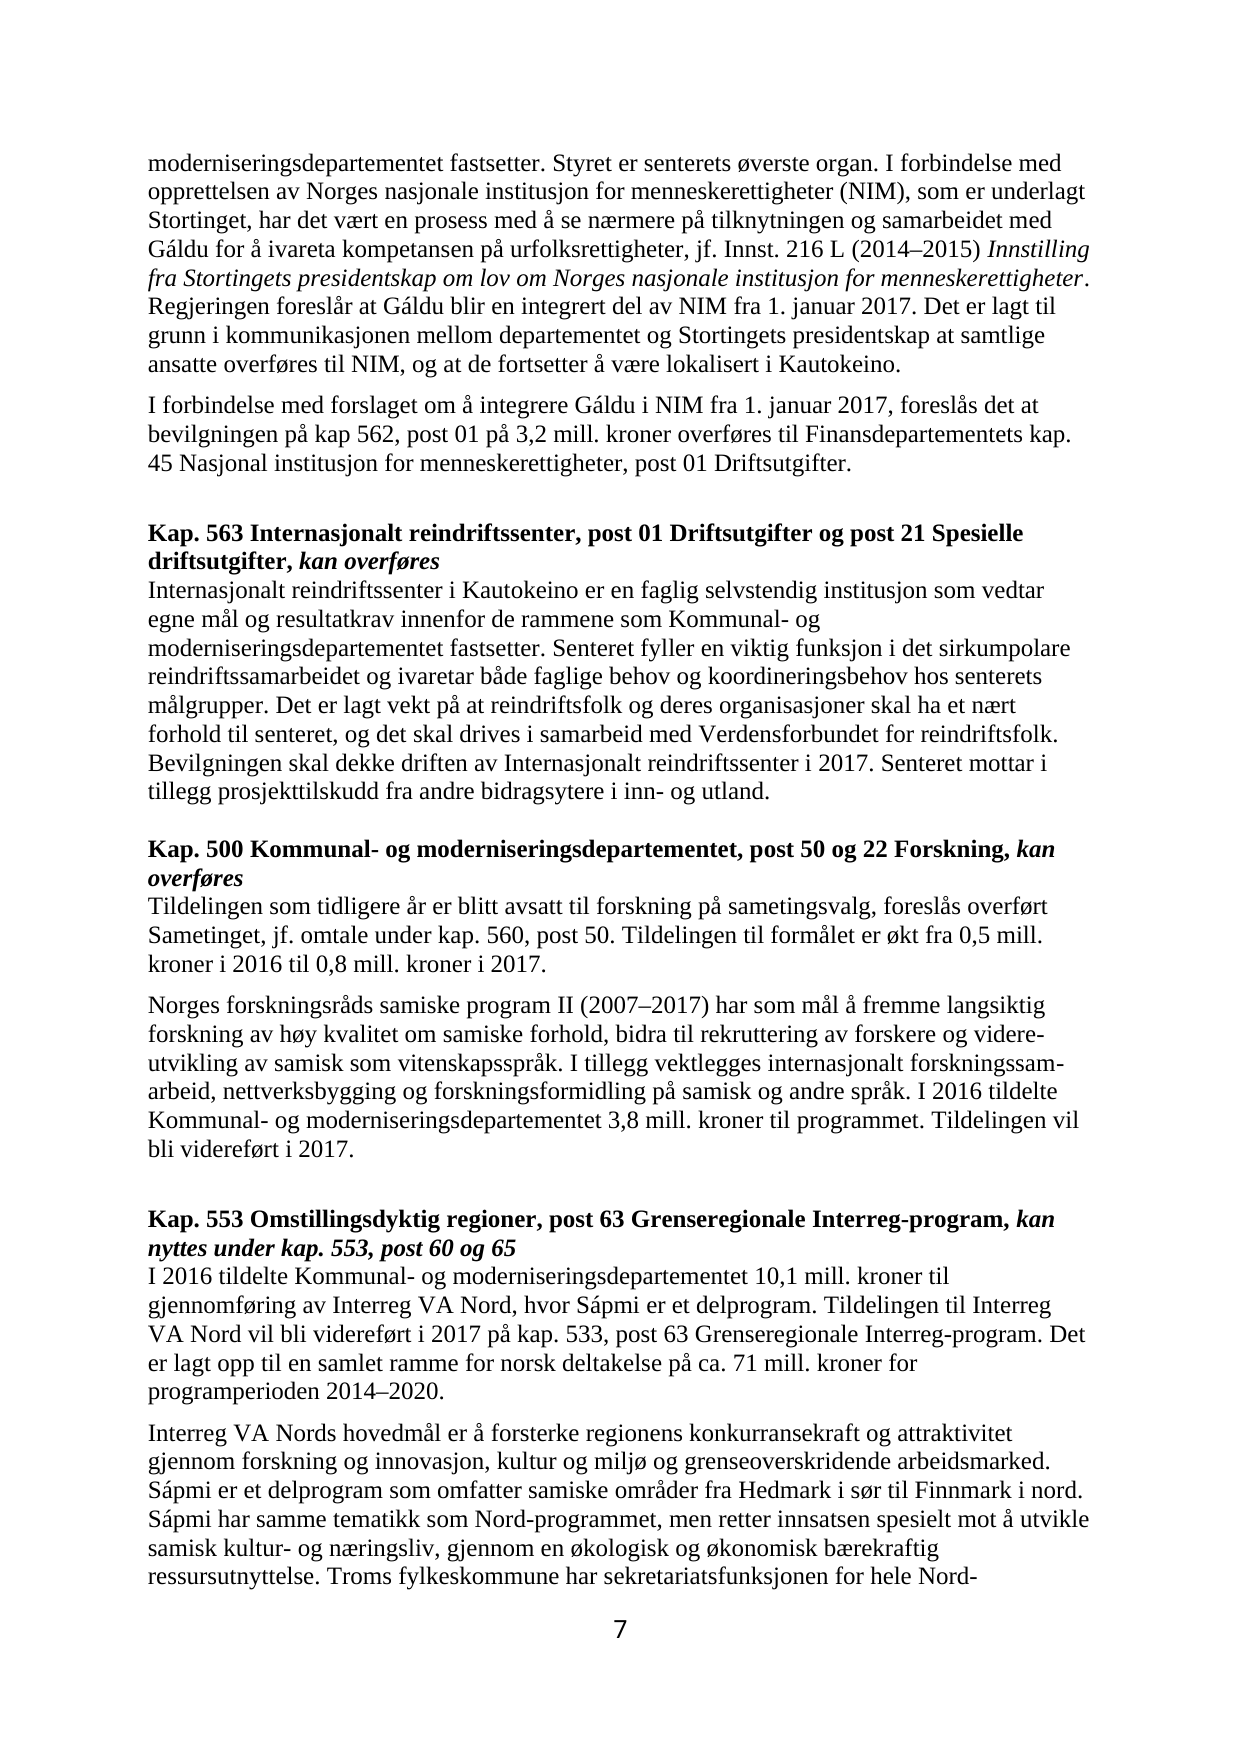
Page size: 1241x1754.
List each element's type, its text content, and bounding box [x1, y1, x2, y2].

text Kap. 553 Omstillingsdyktig regioner, post 63 Grenseregionale Interreg-program, kan nyttes under kap. 553, post 60 og 65 I 2016 tildelte Kommunal- og moderniseringsdepartementet 10,1 mill. kroner til gjennomføring av Interreg VA Nord, hvor Sápmi er et delprogram. Tildelingen til Interreg VA Nord vil bli videreført i 2017 på kap. 533, post 63 Grenseregionale Interreg-program. Det er lagt opp til en samlet ramme for norsk deltakelse på ca. 71 mill. kroner for programperioden 2014–2020. [148, 1204, 1093, 1405]
text Kap. 500 Kommunal- og moderniseringsdepartementet, post 50 og 22 Forskning, kan overføres Tildelingen som tidligere år er blitt avsatt til forskning på sametingsvalg, foreslås overført Sametinget, jf. omtale under kap. 560, post 50. Tildelingen til formålet er økt fra 0,5 mill. kroner i 2016 til 0,8 mill. kroner i 2017. [148, 834, 1093, 978]
text Interreg VA Nords hovedmål er å forsterke regionens konkurransekraft og attraktivitet gjennom forskning og innovasjon, kultur og miljø og grenseoverskridende arbeidsmarked. Sápmi er et delprogram som omfatter samiske områder fra Hedmark i sør til Finnmark i nord. Sápmi har samme tematikk som Nord-programmet, men retter innsatsen spesielt mot å utvikle samisk kultur- og næringsliv, gjennom en økologisk og økonomisk bærekraftig ressursutnyttelse. Troms fylkeskommune har sekretariatsfunksjonen for hele Nord- [148, 1418, 1093, 1590]
text moderniseringsdepartementet fastsetter. Styret er senterets øverste organ. I forbindelse med opprettelsen av Norges nasjonale institusjon for menneskerettigheter (NIM), som er underlagt Stortinget, har det vært en prosess med å se nærmere på tilknytningen og samarbeidet med Gáldu for å ivareta kompetansen på urfolksrettigheter, jf. Innst. 216 L (2014–2015) Innstilling fra Stortingets presidentskap om lov om Norges nasjonale institusjon for menneskerettigheter. Regjeringen foreslår at Gáldu blir en integrert del av NIM fra 1. januar 2017. Det er lagt til grunn i kommunikasjonen mellom departementet og Stortingets presidentskap at samtlige ansatte overføres til NIM, og at de fortsetter å være lokalisert i Kautokeino. [148, 148, 1093, 378]
text Bevilgningen skal dekke driften av Internasjonalt reindriftssenter i 2017. Senteret mottar i tillegg prosjekttilskudd fra andre bidragsytere i inn- og utland. [148, 748, 1093, 805]
text Kap. 563 Internasjonalt reindriftssenter, post 01 Driftsutgifter og post 21 Spesielle driftsutgifter, kan overføres Internasjonalt reindriftssenter i Kautokeino er en faglig selvstendig institusjon som vedtar egne mål og resultatkrav innenfor de rammene som Kommunal- og moderniseringsdepartementet fastsetter. Senteret fyller en viktig funksjon i det sirkumpolare reindriftssamarbeidet og ivaretar både faglige behov og koordineringsbehov hos senterets målgrupper. Det er lagt vekt på at rein­driftsfolk og deres organisasjoner skal ha et nært forhold til senteret, og det skal drives i sam­arbeid med Verdensforbundet for reindriftsfolk. [148, 518, 1093, 748]
text I forbindelse med forslaget om å integrere Gáldu i NIM fra 1. januar 2017, foreslås det at bevilgningen på kap 562, post 01 på 3,2 mill. kroner overføres til Finansdepartementets kap. 45 Nasjonal institusjon for menneskerettigheter, post 01 Driftsutgifter. [148, 390, 1093, 476]
text Norges forskningsråds samiske program II (2007–2017) har som mål å fremme langsiktig forskning av høy kvalitet om samiske forhold, bidra til rekruttering av forskere og videre­utvikling av samisk som vitenskapsspråk. I tillegg vektlegges internasjonalt forskningssam­arbeid, nettverksbygging og forskningsformidling på samisk og andre språk. I 2016 tildelte Kommunal- og moderniseringsdepartementet 3,8 mill. kroner til programmet. Tildelingen vil bli videreført i 2017. [148, 990, 1093, 1163]
